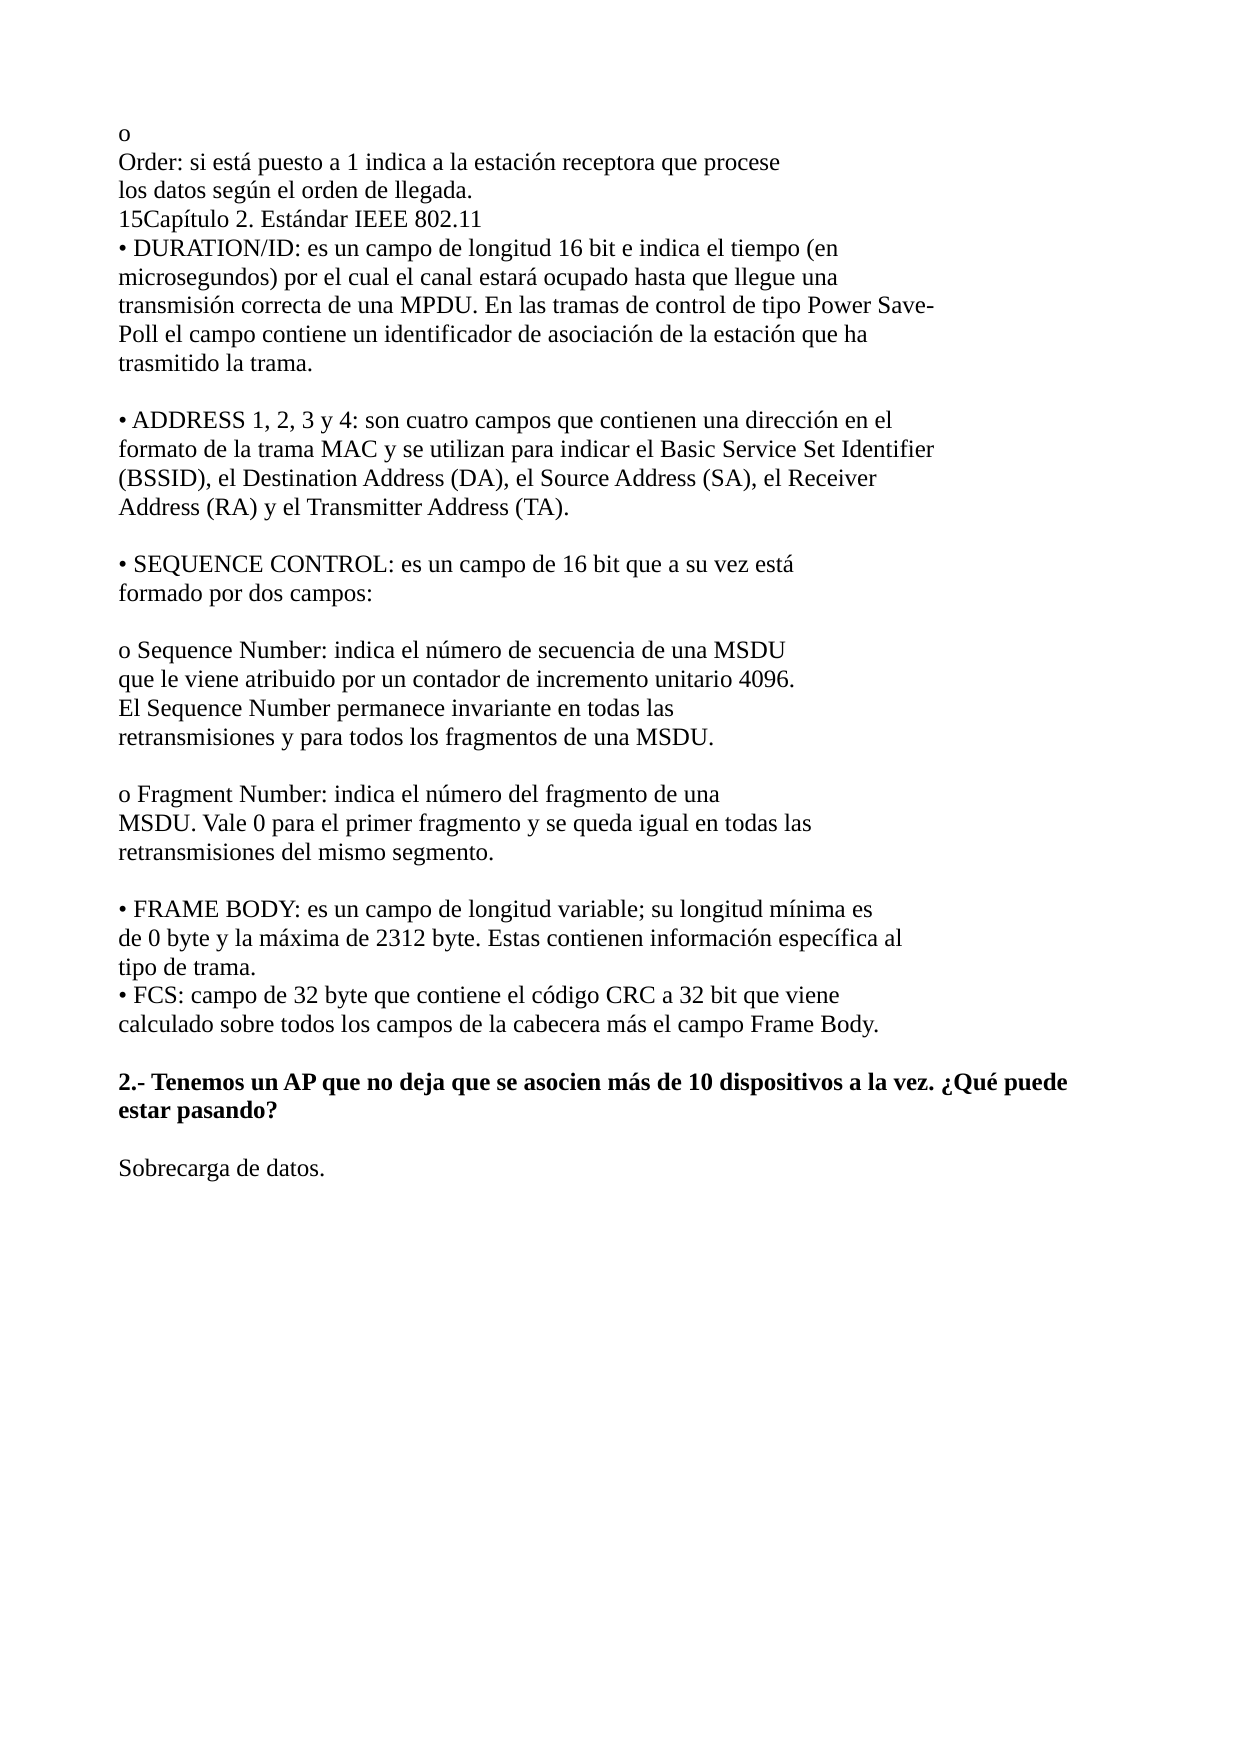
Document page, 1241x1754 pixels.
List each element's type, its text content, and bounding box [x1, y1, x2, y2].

text o Fragment Number: indica el número del fragmento de una [118, 779, 1122, 808]
text tipo de trama. [118, 952, 1122, 981]
text Order: si está puesto a 1 indica a la estación receptora que procese [118, 147, 1122, 176]
text MSDU. Vale 0 para el primer fragmento y se queda igual en todas las [118, 808, 1122, 837]
text • FRAME BODY: es un campo de longitud variable; su longitud mínima es [118, 894, 1122, 923]
text microsegundos) por el cual el canal estará ocupado hasta que llegue una [118, 262, 1122, 291]
text calculado sobre todos los campos de la cabecera más el campo Frame Body. [118, 1009, 1122, 1038]
text 2.- Tenemos un AP que no deja que se asocien más de 10 dispositivos a la vez. ¿Qué puede estar pasando? [118, 1067, 1122, 1124]
text • SEQUENCE CONTROL: es un campo de 16 bit que a su vez está [118, 549, 1122, 578]
text 15Capítulo 2. Estándar IEEE 802.11 [118, 204, 1122, 233]
text formado por dos campos: [118, 578, 1122, 607]
text que le viene atribuido por un contador de incremento unitario 4096. [118, 664, 1122, 693]
text de 0 byte y la máxima de 2312 byte. Estas contienen información específica al [118, 923, 1122, 952]
text o Sequence Number: indica el número de secuencia de una MSDU [118, 636, 1122, 664]
text transmisión correcta de una MPDU. En las tramas de control de tipo Power Save- [118, 291, 1122, 319]
text Poll el campo contiene un identificador de asociación de la estación que ha [118, 319, 1122, 348]
text • FCS: campo de 32 byte que contiene el código CRC a 32 bit que viene [118, 981, 1122, 1009]
text o [118, 118, 1122, 147]
text formato de la trama MAC y se utilizan para indicar el Basic Service Set Identifier [118, 434, 1122, 463]
text trasmitido la trama. [118, 348, 1122, 377]
text (BSSID), el Destination Address (DA), el Source Address (SA), el Receiver [118, 463, 1122, 492]
text Address (RA) y el Transmitter Address (TA). [118, 492, 1122, 521]
text los datos según el orden de llegada. [118, 176, 1122, 204]
text Sobrecarga de datos. [118, 1153, 1122, 1182]
text • DURATION/ID: es un campo de longitud 16 bit e indica el tiempo (en [118, 233, 1122, 262]
text retransmisiones y para todos los fragmentos de una MSDU. [118, 722, 1122, 751]
text El Sequence Number permanece invariante en todas las [118, 693, 1122, 722]
text retransmisiones del mismo segmento. [118, 837, 1122, 866]
text • ADDRESS 1, 2, 3 y 4: son cuatro campos que contienen una dirección en el [118, 406, 1122, 434]
